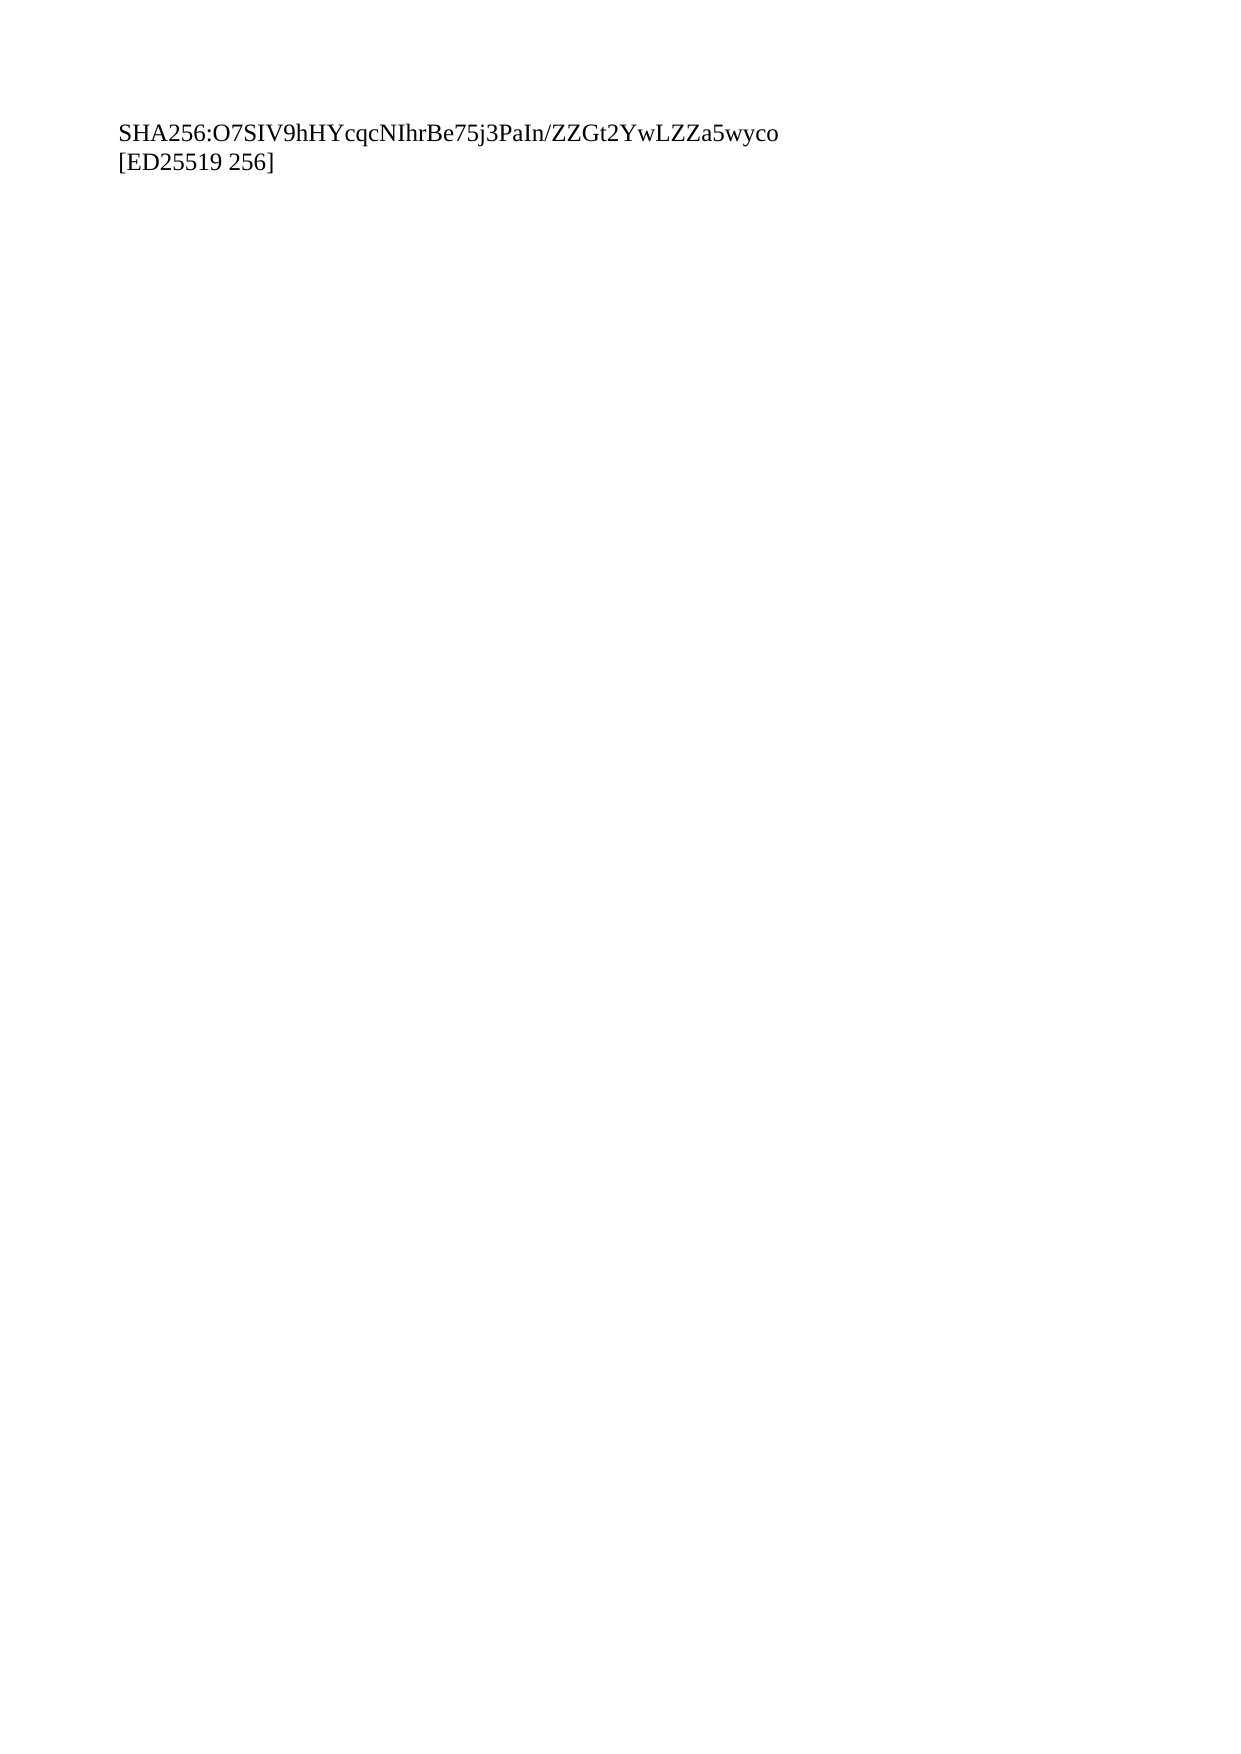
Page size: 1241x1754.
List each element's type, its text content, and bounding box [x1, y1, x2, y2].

text SHA256:O7SIV9hHYcqcNIhrBe75j3PaIn/ZZGt2YwLZZa5wyco [118, 118, 1122, 147]
text [ED25519 256] [118, 147, 1122, 176]
